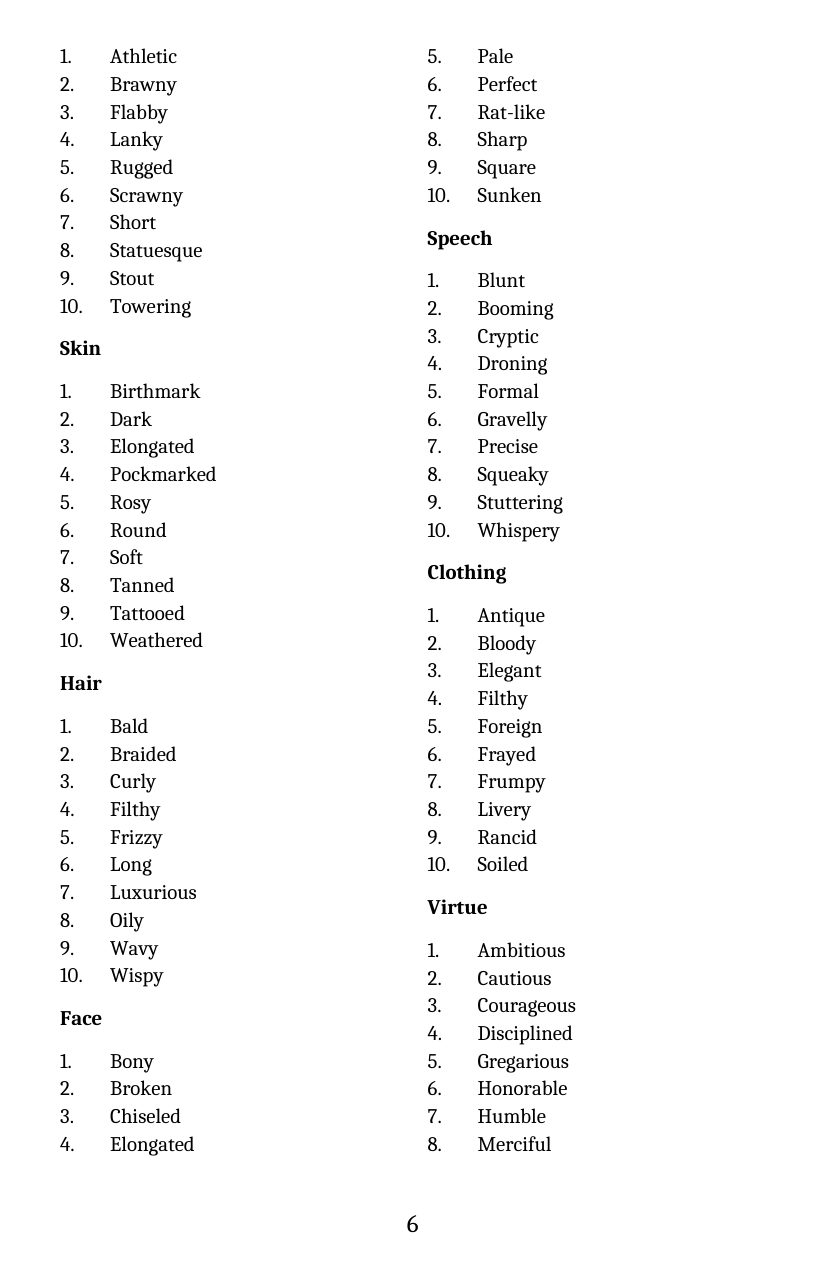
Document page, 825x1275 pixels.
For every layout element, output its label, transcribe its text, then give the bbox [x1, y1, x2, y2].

list Pockmarked [60, 463, 397, 487]
list Bloody [427, 631, 765, 655]
list Precise [427, 435, 765, 459]
list Athletic [60, 45, 397, 69]
list Towering [60, 294, 397, 318]
list Booming [427, 297, 765, 321]
list Dark [60, 407, 397, 431]
list Humble [427, 1105, 765, 1129]
list Brawny [60, 73, 397, 97]
list Cautious [427, 966, 765, 990]
list Oily [60, 908, 397, 932]
list Soft [60, 546, 397, 570]
list Pale [427, 45, 765, 69]
list Disciplined [427, 1022, 765, 1046]
text Clothing [427, 561, 765, 585]
list Gregarious [427, 1049, 765, 1073]
text Hair [60, 672, 397, 696]
list Luxurious [60, 881, 397, 905]
list Ambitious [427, 938, 765, 962]
list Livery [427, 798, 765, 822]
list Short [60, 211, 397, 235]
list Droning [427, 352, 765, 376]
list Stuttering [427, 491, 765, 514]
list Filthy [60, 798, 397, 822]
list Elongated [60, 1132, 397, 1156]
list Wavy [60, 936, 397, 960]
list Birthmark [60, 380, 397, 404]
list Braided [60, 742, 397, 766]
text Virtue [427, 896, 765, 920]
list Tanned [60, 574, 397, 598]
list Bony [60, 1049, 397, 1073]
list Curly [60, 770, 397, 794]
list Frizzy [60, 825, 397, 849]
text Skin [60, 337, 397, 361]
list Lanky [60, 128, 397, 152]
list Rancid [427, 825, 765, 849]
list Courageous [427, 994, 765, 1018]
text Face [60, 1007, 397, 1031]
list Tattooed [60, 601, 397, 625]
list Frayed [427, 742, 765, 766]
list Formal [427, 380, 765, 404]
list Weathered [60, 629, 397, 653]
list Stout [60, 267, 397, 291]
list Elegant [427, 659, 765, 683]
list Long [60, 853, 397, 877]
list Rugged [60, 156, 397, 180]
list Bald [60, 714, 397, 738]
list Cryptic [427, 324, 765, 348]
list Square [427, 156, 765, 180]
list Filthy [427, 687, 765, 711]
list Chiseled [60, 1105, 397, 1129]
list Merciful [427, 1132, 765, 1156]
list Antique [427, 604, 765, 628]
text Speech [427, 226, 765, 250]
list Rat-like [427, 100, 765, 124]
list Whispery [427, 518, 765, 542]
list Frumpy [427, 770, 765, 794]
list Elongated [60, 435, 397, 459]
list Honorable [427, 1077, 765, 1101]
list Broken [60, 1077, 397, 1101]
list Blunt [427, 269, 765, 293]
list Gravelly [427, 407, 765, 431]
list Statuesque [60, 239, 397, 263]
list Flabby [60, 100, 397, 124]
list Round [60, 518, 397, 542]
list Sharp [427, 128, 765, 152]
list Scrawny [60, 183, 397, 207]
list Foreign [427, 714, 765, 738]
list Wispy [60, 964, 397, 988]
list Sunken [427, 183, 765, 207]
list Rosy [60, 491, 397, 514]
list Squeaky [427, 463, 765, 487]
list Perfect [427, 73, 765, 97]
list Soiled [427, 853, 765, 877]
